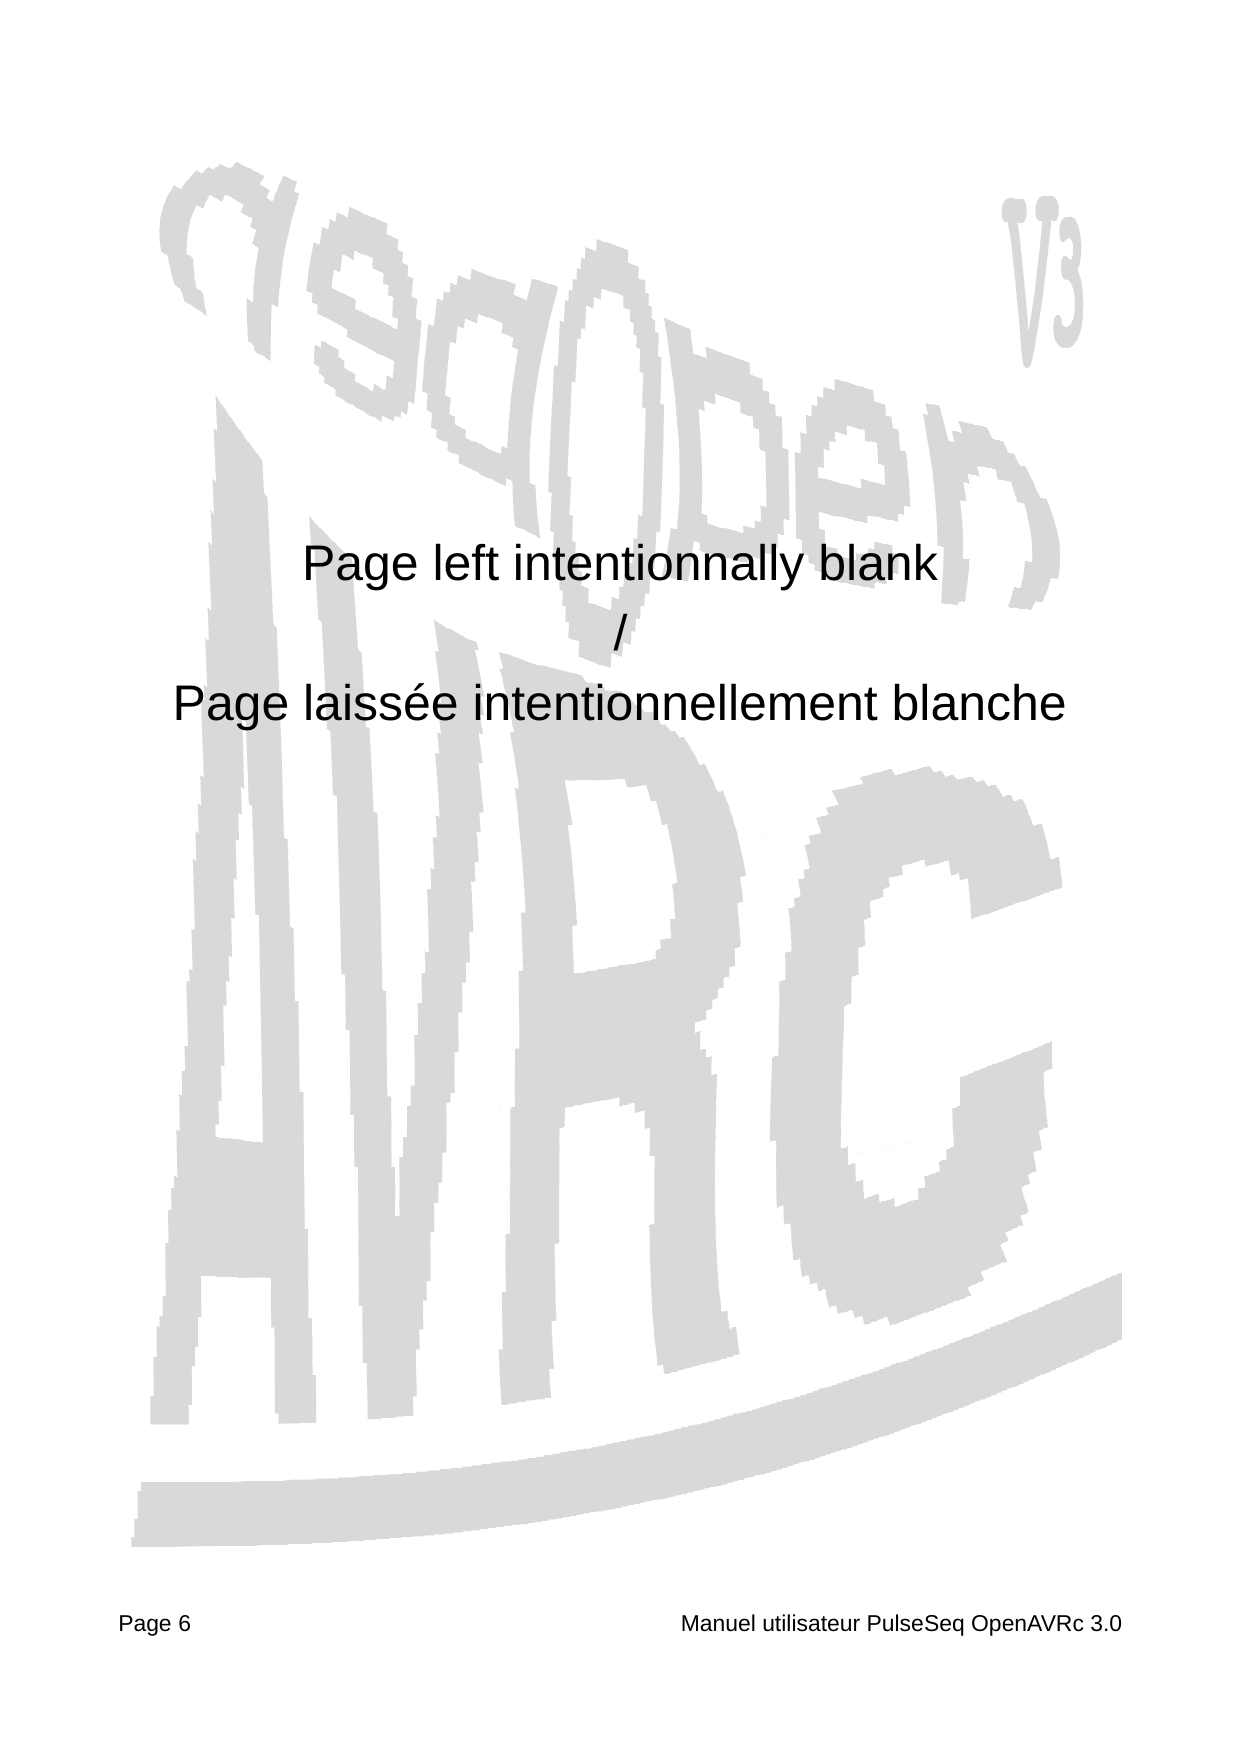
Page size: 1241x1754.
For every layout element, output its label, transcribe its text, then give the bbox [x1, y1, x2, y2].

text Page laissée intentionnellement blanche [118, 673, 1122, 731]
text / [118, 603, 1122, 661]
text Page left intentionnally blank [118, 533, 1122, 591]
